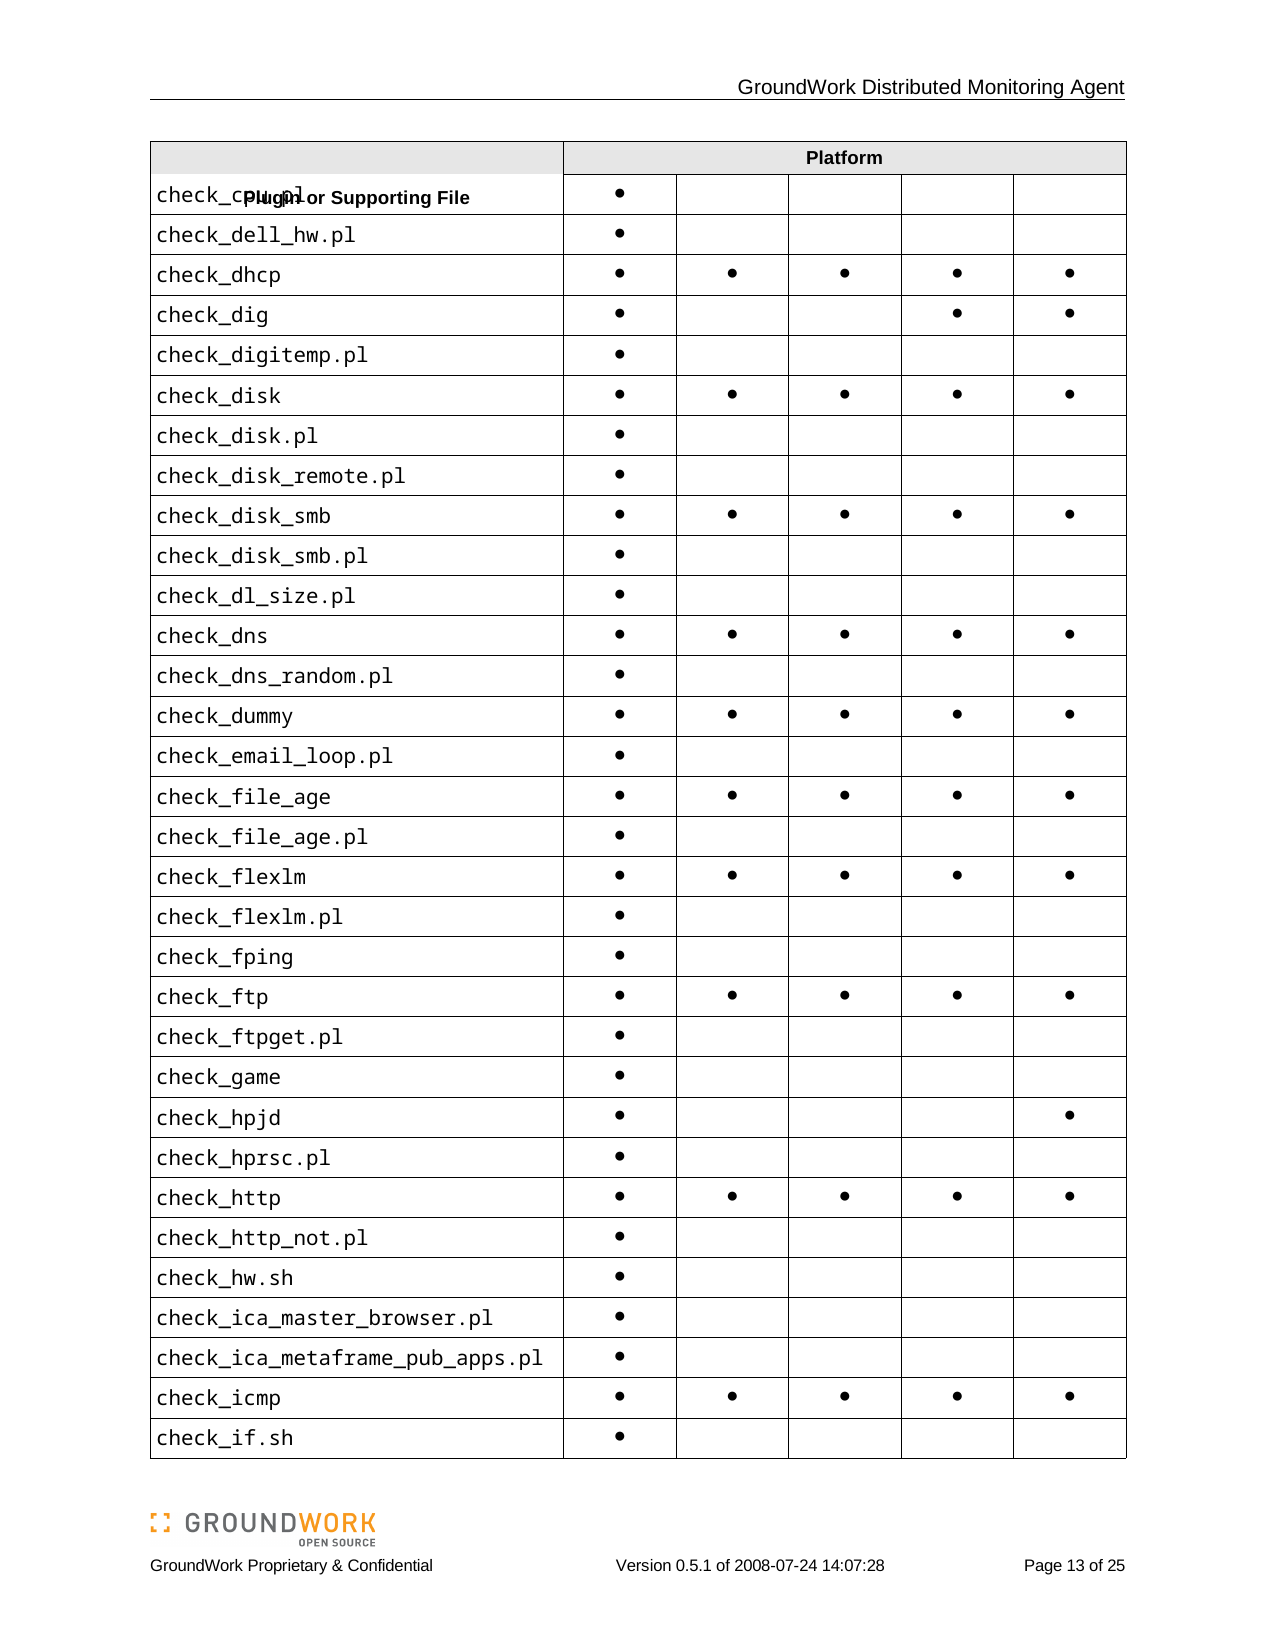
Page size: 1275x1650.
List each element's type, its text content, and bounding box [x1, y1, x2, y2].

table_cell [677, 175, 788, 214]
table_cell [789, 1218, 901, 1257]
table_cell [677, 1057, 788, 1097]
table_cell ● [564, 777, 676, 816]
table_cell ● [1014, 376, 1126, 415]
table_cell ● [1014, 777, 1126, 816]
table_cell ● [1014, 1378, 1126, 1417]
table_cell check_dl_size.pl [151, 576, 563, 615]
table_cell check_cpu.pl [151, 174, 563, 214]
table_cell [789, 536, 901, 575]
table_cell check_dns [151, 616, 563, 655]
table_cell [677, 817, 788, 856]
table_cell ● [902, 977, 1013, 1016]
table_cell ● [902, 1178, 1013, 1217]
table_cell [1014, 817, 1126, 856]
table_cell ● [564, 336, 676, 375]
table_cell [677, 1258, 788, 1297]
table_cell ● [564, 576, 676, 615]
table_cell ● [902, 1378, 1013, 1417]
table_cell ● [564, 1419, 676, 1457]
table_cell ● [564, 977, 676, 1016]
table_cell ● [789, 1378, 901, 1417]
table_cell [677, 456, 788, 495]
table_cell [1014, 1298, 1126, 1337]
table_cell ● [564, 456, 676, 495]
table_cell [677, 656, 788, 696]
table_cell ● [564, 1178, 676, 1217]
table_cell [789, 175, 901, 214]
table_cell ● [564, 1258, 676, 1297]
table_cell ● [564, 616, 676, 655]
table_cell ● [789, 777, 901, 816]
table_cell [902, 576, 1013, 615]
table_cell [902, 1218, 1013, 1257]
table_cell [677, 416, 788, 455]
table_cell ● [564, 1298, 676, 1337]
table_cell ● [1014, 616, 1126, 655]
table_cell [789, 215, 901, 254]
table_cell [902, 175, 1013, 214]
table_cell ● [564, 937, 676, 976]
table_cell ● [789, 977, 901, 1016]
table_cell [1014, 536, 1126, 575]
table_cell ● [1014, 697, 1126, 736]
table_cell ● [902, 496, 1013, 535]
table_cell [902, 1258, 1013, 1297]
table_cell [677, 576, 788, 615]
table_cell check_disk_smb [151, 496, 563, 535]
table_cell [1014, 1419, 1126, 1457]
table_cell ● [677, 977, 788, 1016]
table_cell check_dhcp [151, 255, 563, 294]
table_cell [789, 1338, 901, 1377]
table_cell check_file_age.pl [151, 817, 563, 856]
table_cell [1014, 897, 1126, 936]
table_cell [1014, 656, 1126, 696]
table_cell check_disk.pl [151, 416, 563, 455]
table_cell [1014, 416, 1126, 455]
table_cell check_dig [151, 296, 563, 334]
table_cell [1014, 1057, 1126, 1097]
table_cell ● [1014, 977, 1126, 1016]
table_cell check_disk [151, 376, 563, 415]
table_cell [789, 937, 901, 976]
table_cell [902, 1419, 1013, 1457]
table_cell [677, 1138, 788, 1177]
table_cell [677, 1338, 788, 1377]
table_cell [677, 937, 788, 976]
table_cell ● [1014, 296, 1126, 334]
table_cell [902, 937, 1013, 976]
table_cell ● [564, 897, 676, 936]
table_cell ● [564, 817, 676, 856]
table_cell ● [1014, 1178, 1126, 1217]
table_cell ● [564, 255, 676, 294]
table_cell [677, 737, 788, 776]
table_cell [677, 336, 788, 375]
table_cell ● [677, 777, 788, 816]
table_cell ● [902, 376, 1013, 415]
table_cell check_email_loop.pl [151, 737, 563, 776]
table_cell check_ica_metaframe_pub_apps.pl [151, 1338, 563, 1377]
table_cell [1014, 1138, 1126, 1177]
table_cell [677, 1017, 788, 1056]
table_cell check_http_not.pl [151, 1218, 563, 1257]
table_cell [677, 1098, 788, 1137]
table_cell ● [789, 616, 901, 655]
table_cell ● [564, 737, 676, 776]
table_cell check_icmp [151, 1378, 563, 1417]
table_cell [789, 1057, 901, 1097]
table_cell [1014, 456, 1126, 495]
table_cell check_file_age [151, 777, 563, 816]
table_header Platform [564, 142, 1126, 174]
table_cell ● [564, 496, 676, 535]
table_cell check_ftpget.pl [151, 1017, 563, 1056]
table_cell [902, 215, 1013, 254]
table_cell check_ftp [151, 977, 563, 1016]
table_cell [677, 1419, 788, 1457]
table_cell [789, 456, 901, 495]
table_cell check_ica_master_browser.pl [151, 1298, 563, 1337]
table_cell ● [564, 296, 676, 334]
table_cell [902, 1338, 1013, 1377]
table_cell [1014, 1258, 1126, 1297]
table_cell check_dns_random.pl [151, 656, 563, 696]
table_cell [1014, 1017, 1126, 1056]
table_cell ● [564, 1378, 676, 1417]
table_cell ● [1014, 496, 1126, 535]
table_cell ● [564, 697, 676, 736]
table_cell [902, 656, 1013, 696]
table_cell check_game [151, 1057, 563, 1097]
table_cell ● [789, 1178, 901, 1217]
table_cell [677, 1298, 788, 1337]
table_cell ● [789, 255, 901, 294]
table_cell [789, 416, 901, 455]
table_cell ● [902, 857, 1013, 896]
picture [150, 1512, 375, 1547]
table_cell check_dell_hw.pl [151, 215, 563, 254]
table_cell ● [677, 616, 788, 655]
table_cell ● [564, 1218, 676, 1257]
table_cell ● [902, 616, 1013, 655]
table_cell [902, 336, 1013, 375]
table_cell [789, 296, 901, 334]
table_cell check_flexlm.pl [151, 897, 563, 936]
table_cell ● [1014, 857, 1126, 896]
table_cell ● [564, 215, 676, 254]
table_cell ● [564, 1338, 676, 1377]
table_cell ● [789, 376, 901, 415]
table_cell ● [677, 697, 788, 736]
table_header Plugin or Supporting File [151, 142, 563, 174]
table_cell ● [789, 857, 901, 896]
table_cell ● [789, 697, 901, 736]
table_cell [902, 817, 1013, 856]
table_cell ● [902, 777, 1013, 816]
table_cell ● [789, 496, 901, 535]
table_cell ● [902, 296, 1013, 334]
table_cell ● [564, 1017, 676, 1056]
table_cell [789, 1298, 901, 1337]
table_cell check_http [151, 1178, 563, 1217]
table_cell [1014, 737, 1126, 776]
table_cell check_dummy [151, 697, 563, 736]
table_cell [1014, 336, 1126, 375]
table_cell check_digitemp.pl [151, 336, 563, 375]
table_cell [902, 897, 1013, 936]
table_cell [789, 656, 901, 696]
table_cell check_disk_smb.pl [151, 536, 563, 575]
table_cell [789, 1138, 901, 1177]
table_cell check_flexlm [151, 857, 563, 896]
table_cell [789, 336, 901, 375]
table_cell check_hpjd [151, 1098, 563, 1137]
table_cell [677, 296, 788, 334]
table_cell [789, 576, 901, 615]
table_cell check_hw.sh [151, 1258, 563, 1297]
table_cell ● [564, 1098, 676, 1137]
table_cell [677, 897, 788, 936]
table_cell [902, 536, 1013, 575]
table_cell [789, 1098, 901, 1137]
table_cell [789, 1017, 901, 1056]
table_cell ● [564, 175, 676, 214]
table_cell ● [564, 1057, 676, 1097]
table_cell check_hprsc.pl [151, 1138, 563, 1177]
table_cell ● [564, 376, 676, 415]
table_cell [1014, 576, 1126, 615]
table_cell [1014, 937, 1126, 976]
table_cell [789, 737, 901, 776]
table_cell [789, 897, 901, 936]
table_cell ● [677, 1178, 788, 1217]
table_cell ● [902, 255, 1013, 294]
table_cell ● [677, 857, 788, 896]
table_cell ● [564, 1138, 676, 1177]
table_cell ● [1014, 1098, 1126, 1137]
table_cell [902, 1098, 1013, 1137]
table_cell ● [1014, 255, 1126, 294]
table_cell [677, 536, 788, 575]
table_cell [902, 737, 1013, 776]
table_cell [902, 1017, 1013, 1056]
table_cell [1014, 1218, 1126, 1257]
table_cell [789, 1258, 901, 1297]
table_cell ● [564, 656, 676, 696]
table_cell [677, 215, 788, 254]
table_cell [902, 456, 1013, 495]
table_cell ● [564, 857, 676, 896]
table_cell [677, 1218, 788, 1257]
table_cell ● [677, 496, 788, 535]
table_cell ● [902, 697, 1013, 736]
table_cell check_if.sh [151, 1419, 563, 1457]
table_cell [902, 1298, 1013, 1337]
table_cell [789, 817, 901, 856]
table_cell [1014, 215, 1126, 254]
table_cell [902, 1057, 1013, 1097]
table_cell [789, 1419, 901, 1457]
table_cell check_fping [151, 937, 563, 976]
table_cell ● [677, 255, 788, 294]
table_cell ● [677, 1378, 788, 1417]
table_cell [1014, 175, 1126, 214]
table_cell [1014, 1338, 1126, 1377]
table_cell ● [564, 536, 676, 575]
table_cell [902, 1138, 1013, 1177]
table_cell ● [677, 376, 788, 415]
table_cell ● [564, 416, 676, 455]
table_cell [902, 416, 1013, 455]
table_cell check_disk_remote.pl [151, 456, 563, 495]
